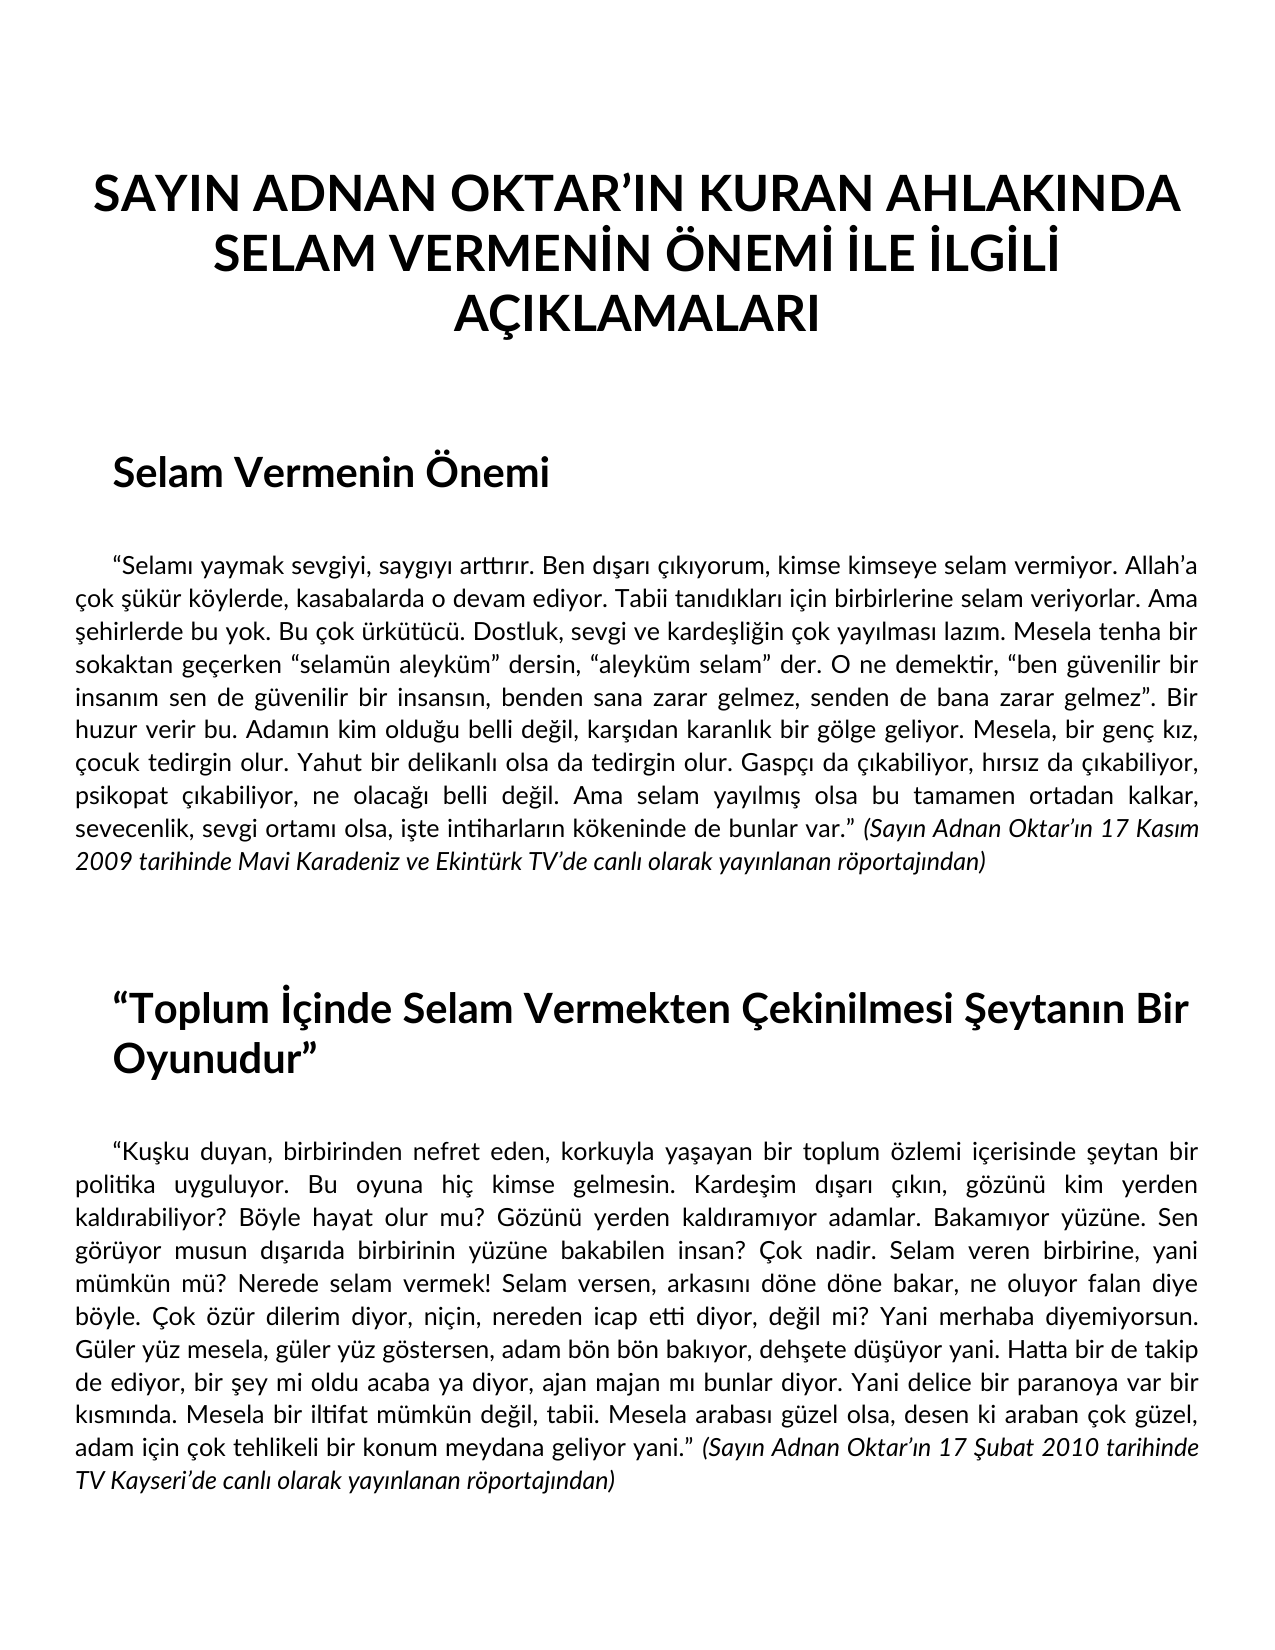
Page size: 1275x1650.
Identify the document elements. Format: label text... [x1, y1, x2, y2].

text “Kuşku duyan, birbirinden nefret eden, korkuyla yaşayan bir toplum özlemi içerisinde şeytan bir politika uyguluyor. Bu oyuna hiç kimse gelmesin. Kardeşim dışarı çıkın, gözünü kim yerden kaldırabiliyor? Böyle hayat olur mu? Gözünü yerden kaldıramıyor adamlar. Bakamıyor yüzüne. Sen görüyor musun dışarıda birbirinin yüzüne bakabilen insan? Çok nadir. Selam veren birbirine, yani mümkün mü? Nerede selam vermek! Selam versen, arkasını döne döne bakar, ne oluyor falan diye böyle. Çok özür dilerim diyor, niçin, nereden icap etti diyor, değil mi? Yani merhaba diyemiyorsun. Güler yüz mesela, güler yüz göstersen, adam bön bön bakıyor, dehşete düşüyor yani. Hatta bir de takip de ediyor, bir şey mi oldu acaba ya diyor, ajan majan mı bunlar diyor. Yani delice bir paranoya var bir kısmında. Mesela bir iltifat mümkün değil, tabii. Mesela arabası güzel olsa, desen ki araban çok güzel, adam için çok tehlikeli bir konum meydana geliyor yani.” (Sayın Adnan Oktar’ın 17 Şubat 2010 tarihinde TV Kayseri’de canlı olarak yayınlanan röportajından) [75, 1136, 1200, 1495]
text “Selamı yaymak sevgiyi, saygıyı arttırır. Ben dışarı çıkıyorum, kimse kimseye selam vermiyor. Allah’a çok şükür köylerde, kasabalarda o devam ediyor. Tabii tanıdıkları için birbirlerine selam veriyorlar. Ama şehirlerde bu yok. Bu çok ürkütücü. Dostluk, sevgi ve kardeşliğin çok yayılması lazım. Mesela tenha bir sokaktan geçerken “selamün aleyküm” dersin, “aleyküm selam” der. O ne demektir, “ben güvenilir bir insanım sen de güvenilir bir insansın, benden sana zarar gelmez, senden de bana zarar gelmez”. Bir huzur verir bu. Adamın kim olduğu belli değil, karşıdan karanlık bir gölge geliyor. Mesela, bir genç kız, çocuk tedirgin olur. Yahut bir delikanlı olsa da tedirgin olur. Gaspçı da çıkabiliyor, hırsız da çıkabiliyor, psikopat çıkabiliyor, ne olacağı belli değil. Ama selam yayılmış olsa bu tamamen ortadan kalkar, sevecenlik, sevgi ortamı olsa, işte intiharların kökeninde de bunlar var.” (Sayın Adnan Oktar’ın 17 Kasım 2009 tarihinde Mavi Karadeniz ve Ekintürk TV’de canlı olarak yayınlanan röportajından) [75, 549, 1200, 876]
subtitle Selam Vermenin Önemi [112, 446, 1200, 496]
subtitle SAYIN ADNAN OKTAR’IN KURAN AHLAKINDA SELAM VERMENİN ÖNEMİ İLE İLGİLİ AÇIKLAMALARI [75, 162, 1200, 342]
subtitle “Toplum İçinde Selam Vermekten Çekinilmesi Şeytanın Bir Oyunudur” [112, 982, 1200, 1082]
